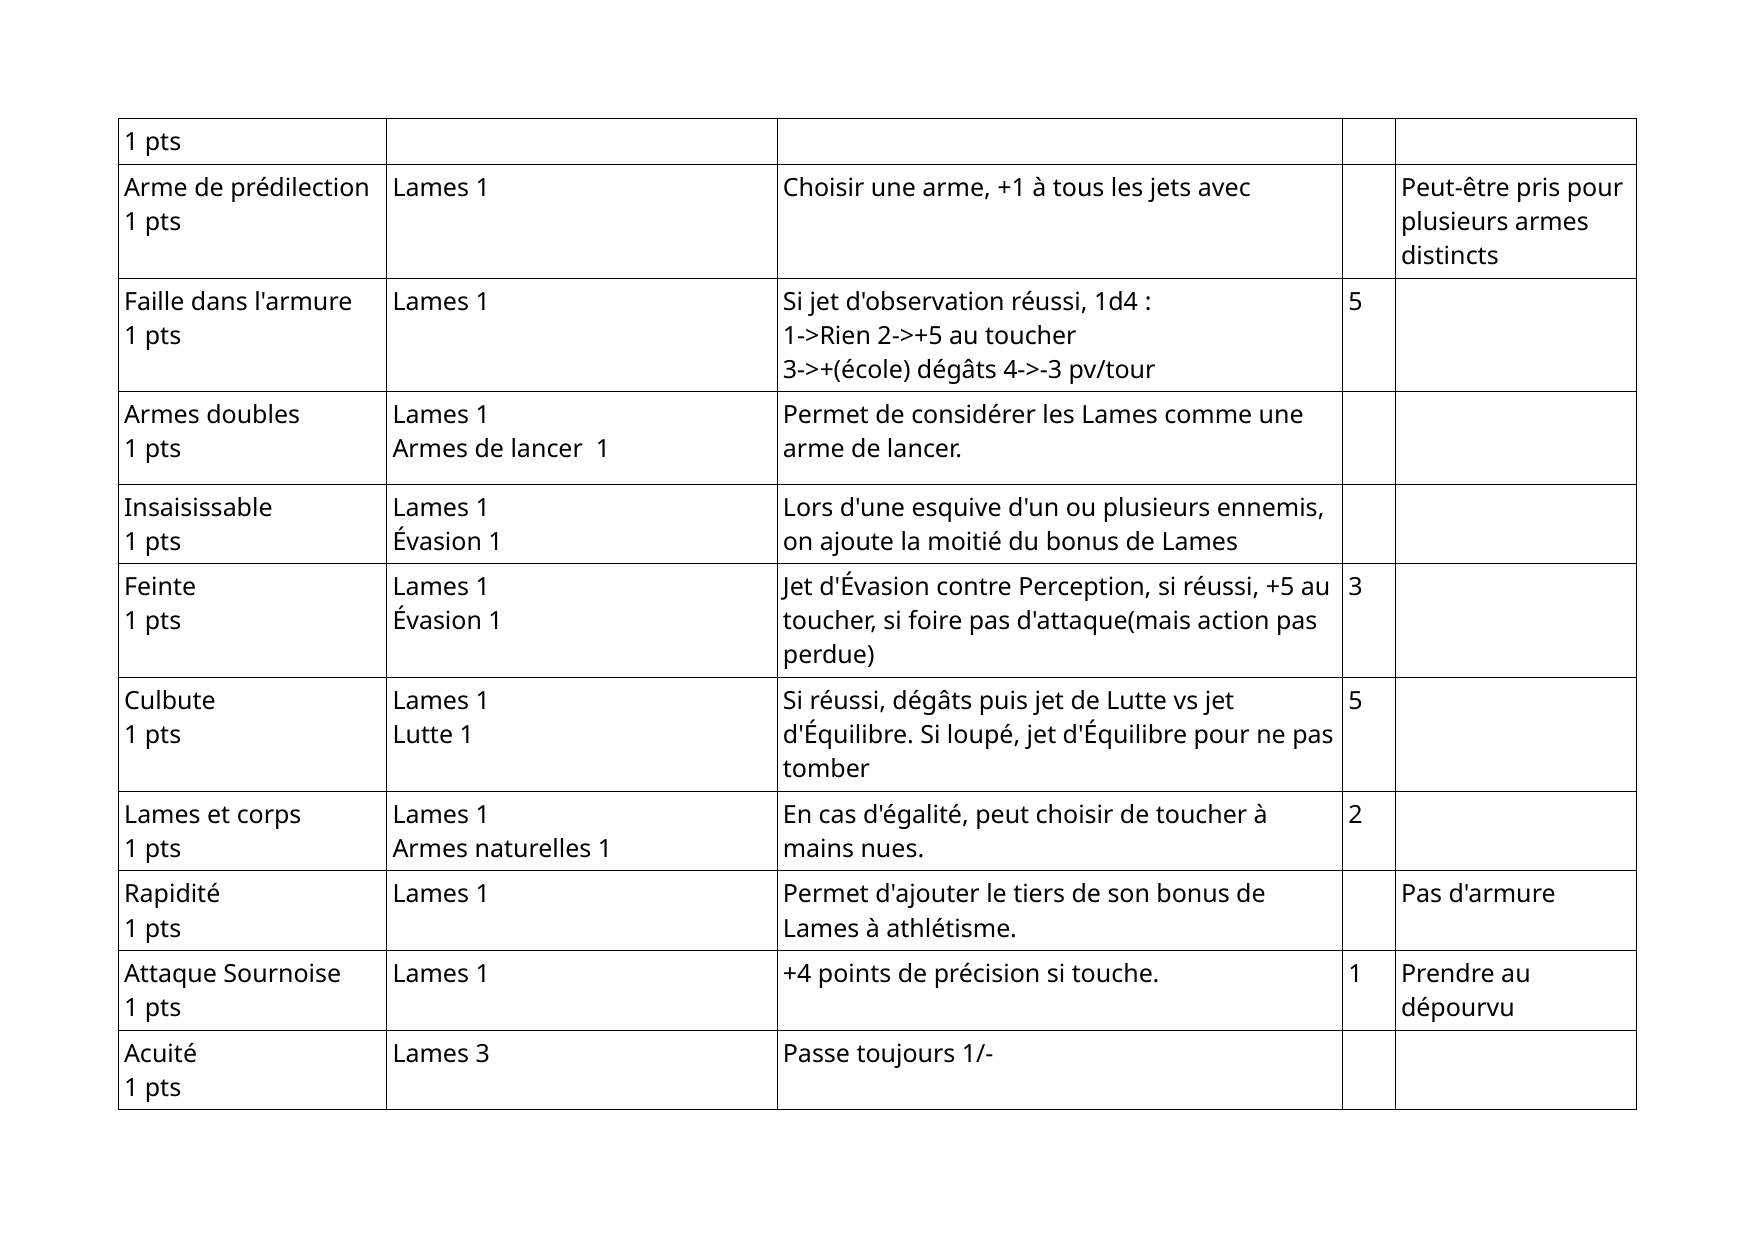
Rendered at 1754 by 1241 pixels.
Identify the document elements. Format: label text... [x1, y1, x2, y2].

table_cell 1 [1343, 951, 1395, 1030]
table_cell Lors d'une esquive d'un ou plusieurs ennemis, on ajoute la moitié du bonus de Lames [778, 485, 1342, 563]
table_cell [1343, 871, 1395, 950]
table_cell En cas d'égalité, peut choisir de toucher à mains nues. [778, 792, 1342, 870]
table_cell Lames 3 [387, 1031, 777, 1109]
table_cell Lames 1 Lutte 1 [387, 678, 777, 791]
table_cell Permet de considérer les Lames comme une arme de lancer. [778, 392, 1342, 483]
table_cell 1 pts [119, 119, 386, 164]
table_cell [778, 119, 1342, 164]
table_cell [1396, 792, 1636, 870]
table_cell Arme de prédilection 1 pts [119, 165, 386, 277]
table_cell 2 [1343, 792, 1395, 870]
table_cell Permet d'ajouter le tiers de son bonus de Lames à athlétisme. [778, 871, 1342, 950]
table_cell Acuité 1 pts [119, 1031, 386, 1109]
table_cell [1396, 119, 1636, 164]
table_cell 5 [1343, 279, 1395, 391]
table_cell Si jet d'observation réussi, 1d4 : 1->Rien 2->+5 au toucher 3->+(école) dégâts 4->-3 pv/tour [778, 279, 1342, 391]
table_cell [1396, 279, 1636, 391]
table_cell [1396, 678, 1636, 791]
table_cell [1343, 485, 1395, 563]
table_cell Feinte 1 pts [119, 564, 386, 677]
table_cell Lames 1 [387, 279, 777, 391]
table_cell Lames 1 Évasion 1 [387, 564, 777, 677]
table_cell Armes doubles 1 pts [119, 392, 386, 483]
table_cell [1343, 165, 1395, 277]
table_cell Attaque Sournoise 1 pts [119, 951, 386, 1030]
table_cell Lames 1 [387, 871, 777, 950]
table_cell [1396, 1031, 1636, 1109]
table_cell Lames 1 Évasion 1 [387, 485, 777, 563]
table_cell Lames 1 [387, 951, 777, 1030]
table_cell +4 points de précision si touche. [778, 951, 1342, 1030]
table_cell Choisir une arme, +1 à tous les jets avec [778, 165, 1342, 277]
table_cell [1396, 392, 1636, 483]
table_cell [1343, 1031, 1395, 1109]
table_cell [1343, 392, 1395, 483]
table_cell [1396, 564, 1636, 677]
table_cell Pas d'armure [1396, 871, 1636, 950]
table_cell Lames 1 Armes de lancer 1 [387, 392, 777, 483]
table_cell Lames 1 [387, 165, 777, 277]
table_cell 3 [1343, 564, 1395, 677]
table_cell Passe toujours 1/- [778, 1031, 1342, 1109]
table_cell 5 [1343, 678, 1395, 791]
table_cell [1343, 119, 1395, 164]
table_cell [387, 119, 777, 164]
table_cell [1396, 485, 1636, 563]
table_cell Faille dans l'armure 1 pts [119, 279, 386, 391]
table_cell Rapidité 1 pts [119, 871, 386, 950]
table_cell Peut-être pris pour plusieurs armes distincts [1396, 165, 1636, 277]
table_cell Prendre au dépourvu [1396, 951, 1636, 1030]
table_cell Jet d'Évasion contre Perception, si réussi, +5 au toucher, si foire pas d'attaque(mais action pas perdue) [778, 564, 1342, 677]
table_cell Si réussi, dégâts puis jet de Lutte vs jet d'Équilibre. Si loupé, jet d'Équilibre pour ne pas tomber [778, 678, 1342, 791]
table_cell Lames 1 Armes naturelles 1 [387, 792, 777, 870]
table_cell Culbute 1 pts [119, 678, 386, 791]
table_cell Insaisissable 1 pts [119, 485, 386, 563]
table_cell Lames et corps 1 pts [119, 792, 386, 870]
